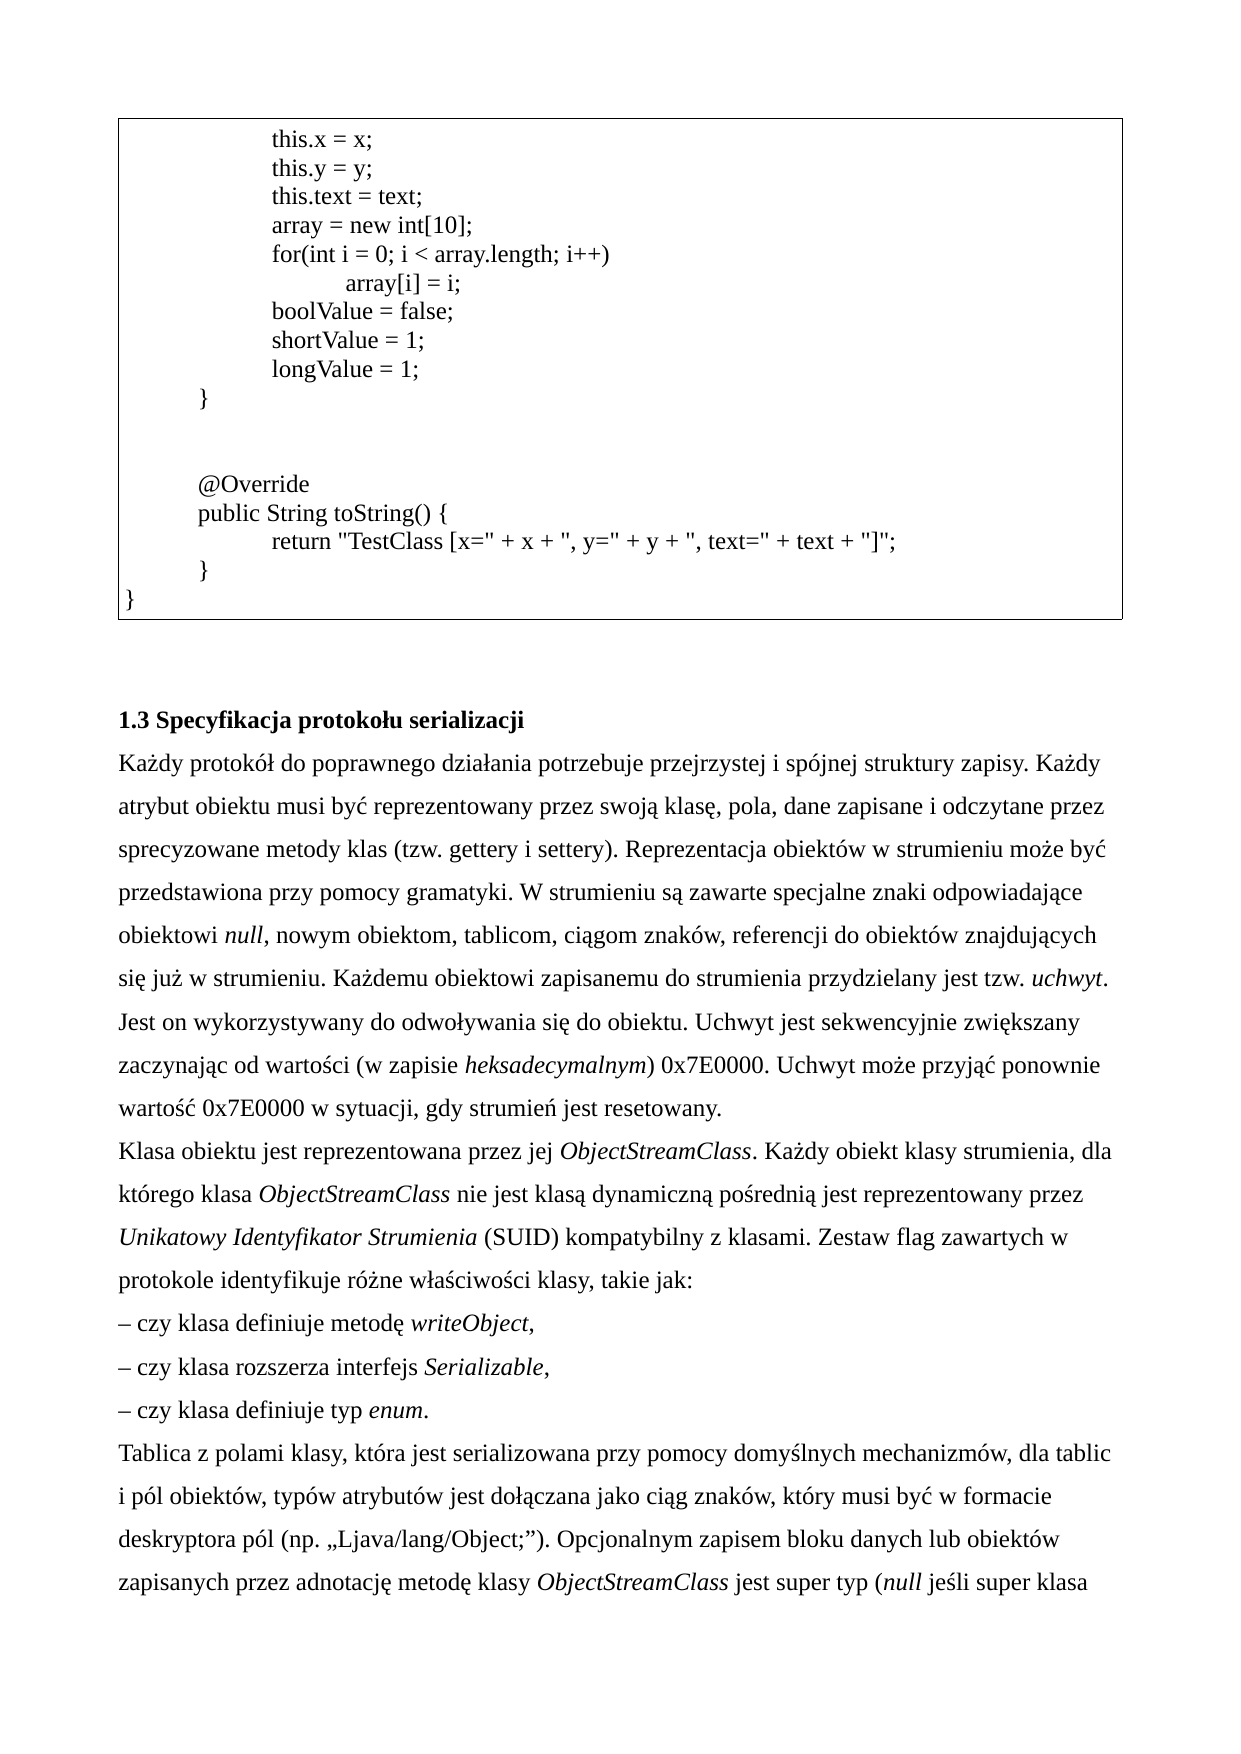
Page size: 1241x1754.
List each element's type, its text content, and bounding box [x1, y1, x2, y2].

text – czy klasa rozszerza interfejs Serializable, [118, 1352, 1122, 1380]
text – czy klasa definiuje typ enum. [118, 1395, 1122, 1423]
text Każdy protokół do poprawnego działania potrzebuje przejrzystej i spójnej struktury zapisy. Każdy atrybut obiektu musi być reprezentowany przez swoją klasę, pola, dane zapisane i odczytane przez sprecyzowane metody klas (tzw. gettery i settery). Reprezentacja obiektów w strumieniu może być przedstawiona przy pomocy gramatyki. W strumieniu są zawarte specjalne znaki odpowiadające obiektowi null, nowym obiektom, tablicom, ciągom znaków, referencji do obiektów znajdujących się już w strumieniu. Każdemu obiektowi zapisanemu do strumienia przydzielany jest tzw. uchwyt. [118, 748, 1122, 992]
text – czy klasa definiuje metodę writeObject, [118, 1308, 1122, 1337]
text Tablica z polami klasy, która jest serializowana przy pomocy domyślnych mechanizmów, dla tablic i pól obiektów, typów atrybutów jest dołączana jako ciąg znaków, który musi być w formacie deskryptora pól (np. „Ljava/lang/Object;”). Opcjonalnym zapisem bloku danych lub obiektów zapisanych przez adnotację metodę klasy ObjectStreamClass jest super typ (null jeśli super klasa [118, 1438, 1122, 1596]
text Klasa obiektu jest reprezentowana przez jej ObjectStreamClass. Każdy obiekt klasy strumienia, dla którego klasa ObjectStreamClass nie jest klasą dynamiczną pośrednią jest reprezentowany przez Unikatowy Identyfikator Strumienia (SUID) kompatybilny z klasami. Zestaw flag zawartych w protokole identyfikuje różne właściwości klasy, takie jak: [118, 1136, 1122, 1294]
text 1.3 Specyfikacja protokołu serializacji [118, 705, 1122, 733]
table_header this.x = x; this.y = y; this.text = text; array = new int[10]; for(int i = 0; i < array.length; i++) array[i] = i; boolValue = false; shortValue = 1; longValue = 1; } @Override public String toString() { return "TestClass [x=" + x + ", y=" + y + ", text=" + text + "]"; } } [119, 119, 1122, 618]
text Jest on wykorzystywany do odwoływania się do obiektu. Uchwyt jest sekwencyjnie zwiększany zaczynając od wartości (w zapisie heksadecymalnym) 0x7E0000. Uchwyt może przyjąć ponownie wartość 0x7E0000 w sytuacji, gdy strumień jest resetowany. [118, 1007, 1122, 1122]
